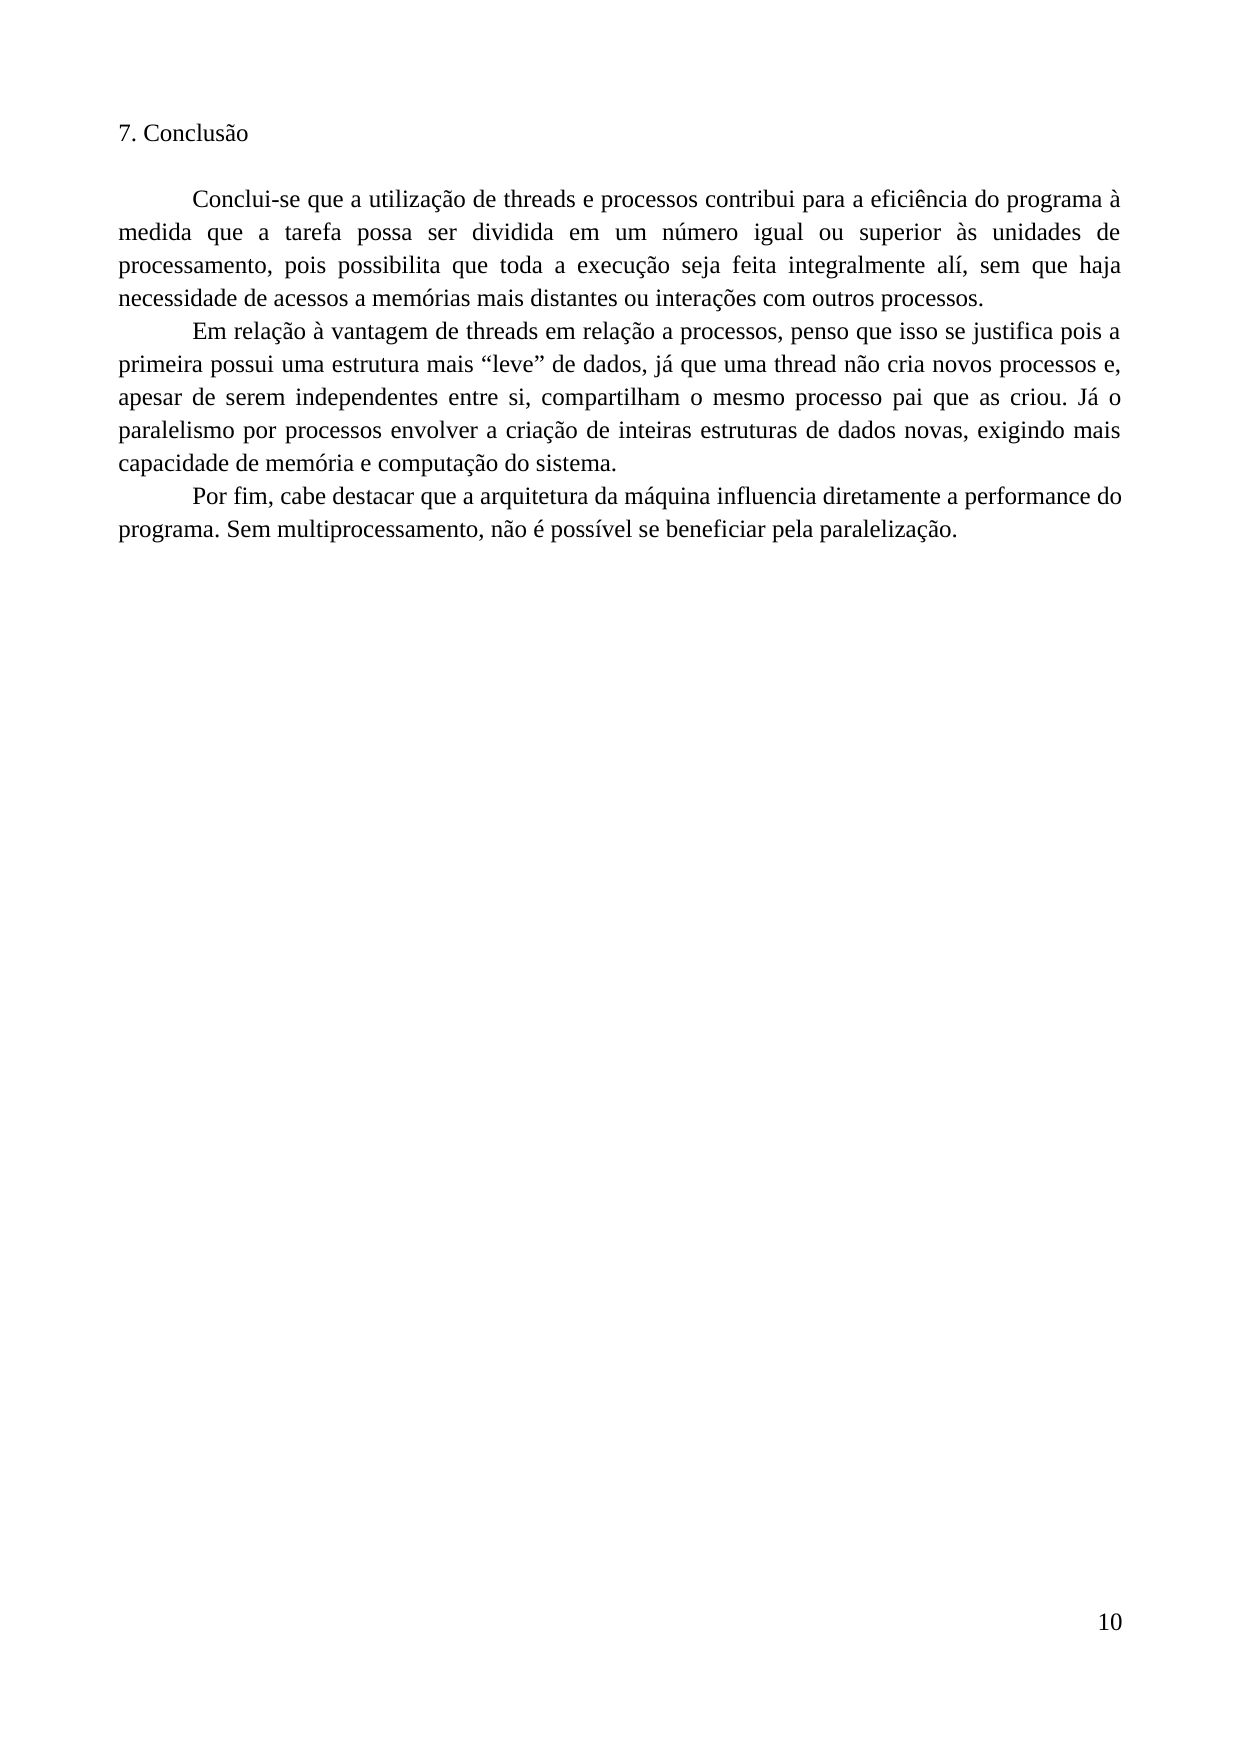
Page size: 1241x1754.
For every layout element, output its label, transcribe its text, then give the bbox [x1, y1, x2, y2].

text Conclui-se que a utilização de threads e processos contribui para a eficiência do programa à medida que a tarefa possa ser dividida em um número igual ou superior às unidades de processamento, pois possibilita que toda a execução seja feita integralmente alí, sem que haja necessidade de acessos a memórias mais distantes ou interações com outros processos. [118, 184, 1122, 312]
text Em relação à vantagem de threads em relação a processos, penso que isso se justifica pois a primeira possui uma estrutura mais “leve” de dados, já que uma thread não cria novos processos e, apesar de serem independentes entre si, compartilham o mesmo processo pai que as criou. Já o paralelismo por processos envolver a criação de inteiras estruturas de dados novas, exigindo mais capacidade de memória e computação do sistema. [118, 316, 1122, 477]
text Por fim, cabe destacar que a arquitetura da máquina influencia diretamente a performance do programa. Sem multiprocessamento, não é possível se beneficiar pela paralelização. [118, 481, 1122, 543]
text 7. Conclusão [118, 118, 1122, 147]
